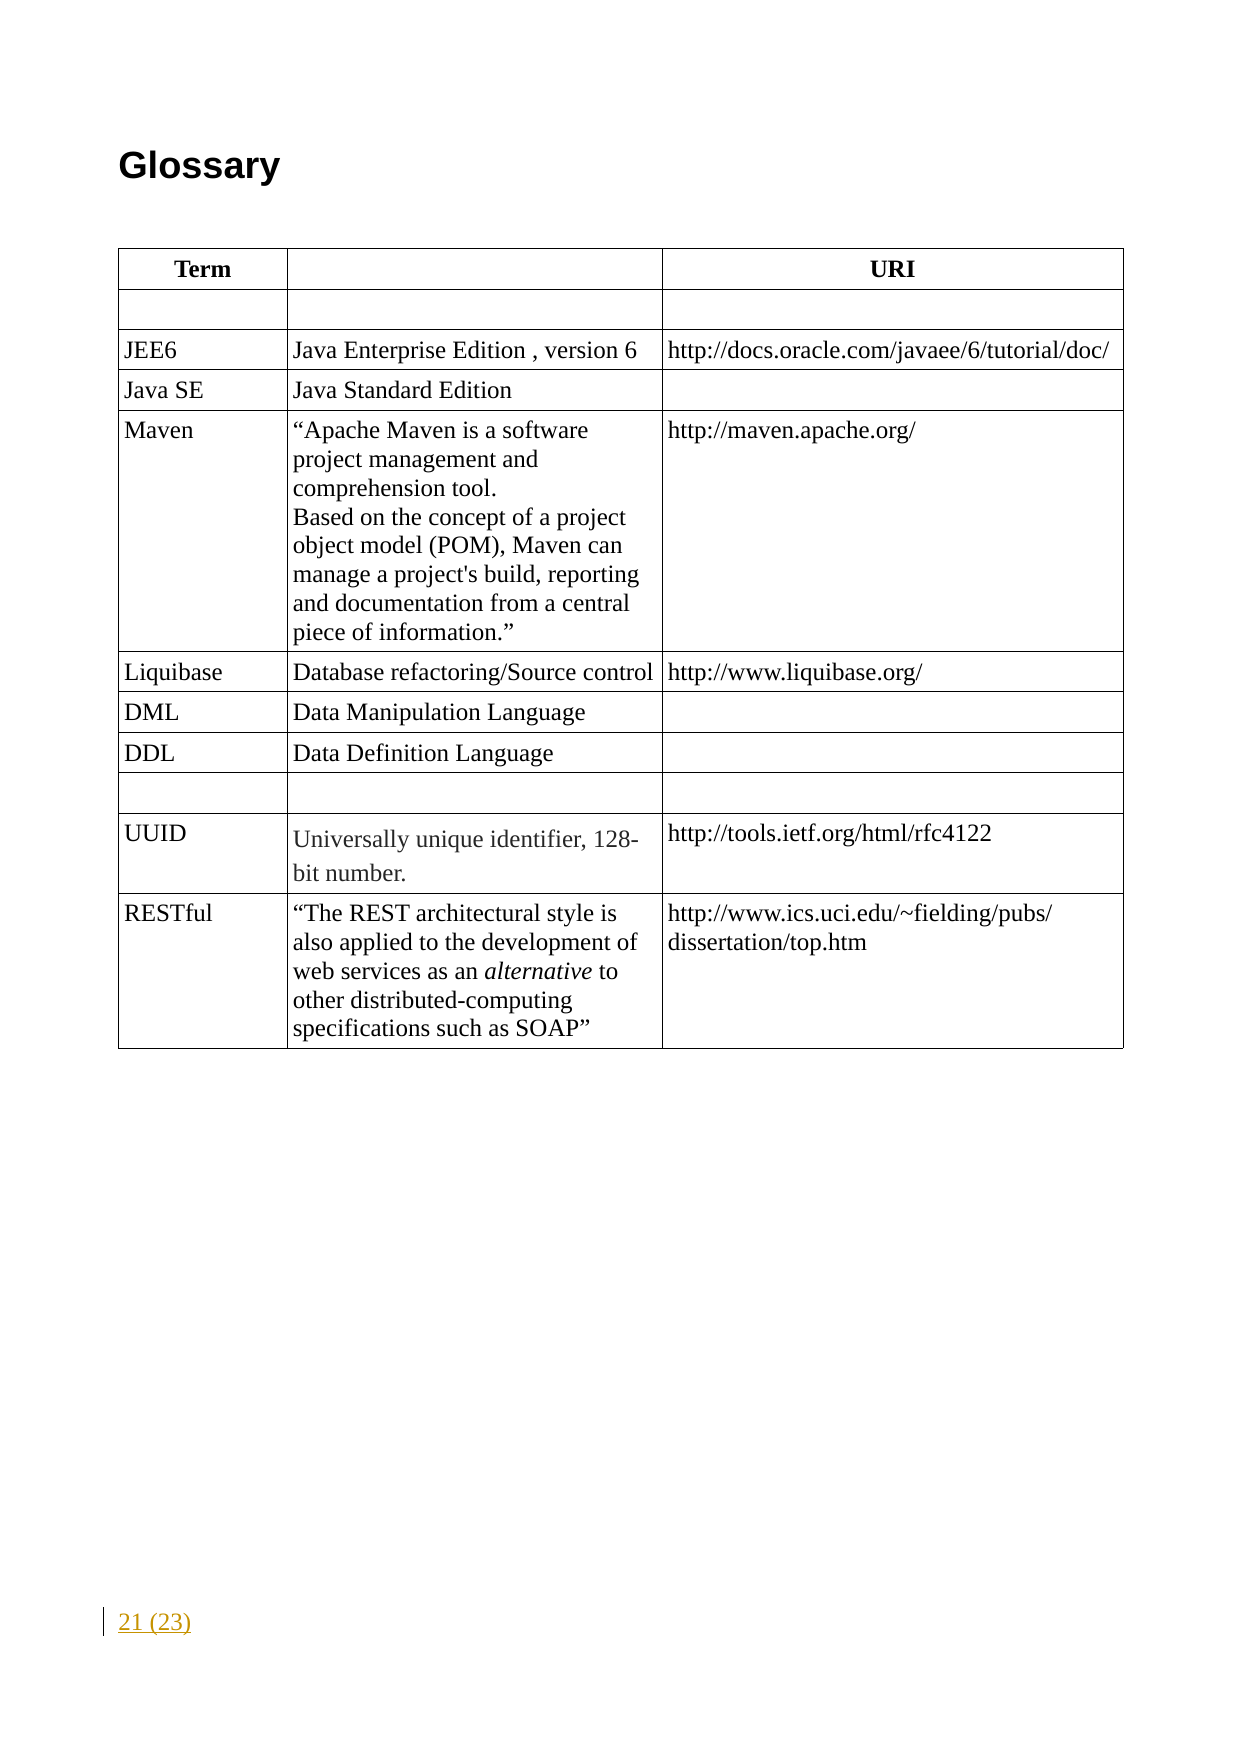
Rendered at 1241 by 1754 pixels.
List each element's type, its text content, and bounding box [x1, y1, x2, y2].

table_cell Java SE [119, 370, 287, 409]
table_cell Data Definition Language [288, 733, 662, 772]
table_cell http://docs.oracle.com/javaee/6/tutorial/doc/ [663, 330, 1123, 369]
table_header [288, 249, 662, 289]
table_cell [288, 290, 662, 329]
table_cell [119, 773, 287, 812]
table_cell “The REST architectural style is also applied to the development of web services as an alternative to other distributed-computing specifications such as SOAP” [288, 894, 662, 1048]
table_cell DML [119, 692, 287, 732]
table_cell Data Manipulation Language [288, 692, 662, 732]
table_cell Universally unique identifier, 128-bit number. [288, 814, 662, 893]
table_cell UUID [119, 814, 287, 893]
table_cell [663, 773, 1123, 812]
table_cell [663, 692, 1123, 732]
table_header URI [663, 249, 1123, 289]
table_cell “Apache Maven is a software project management and comprehension tool. Based on the concept of a project object model (POM), Maven can manage a project's build, reporting and documentation from a central piece of information.” [288, 411, 662, 651]
table_header Term [119, 249, 287, 289]
table_cell Java Enterprise Edition , version 6 [288, 330, 662, 369]
table_cell Maven [119, 411, 287, 651]
table_cell [663, 733, 1123, 772]
table_cell RESTful [119, 894, 287, 1048]
table_cell http://www.liquibase.org/ [663, 652, 1123, 691]
table_cell Liquibase [119, 652, 287, 691]
table_cell [663, 290, 1123, 329]
table_cell [288, 773, 662, 812]
table_cell http://www.ics.uci.edu/~fielding/pubs/dissertation/top.htm [663, 894, 1123, 1048]
table_cell Java Standard Edition [288, 370, 662, 409]
table_cell DDL [119, 733, 287, 772]
table_cell Database refactoring/Source control [288, 652, 662, 691]
table_cell http://maven.apache.org/ [663, 411, 1123, 651]
table_cell JEE6 [119, 330, 287, 369]
subtitle Glossary [118, 143, 1122, 187]
table_cell [119, 290, 287, 329]
table_cell [663, 370, 1123, 409]
table_cell http://tools.ietf.org/html/rfc4122 [663, 814, 1123, 893]
